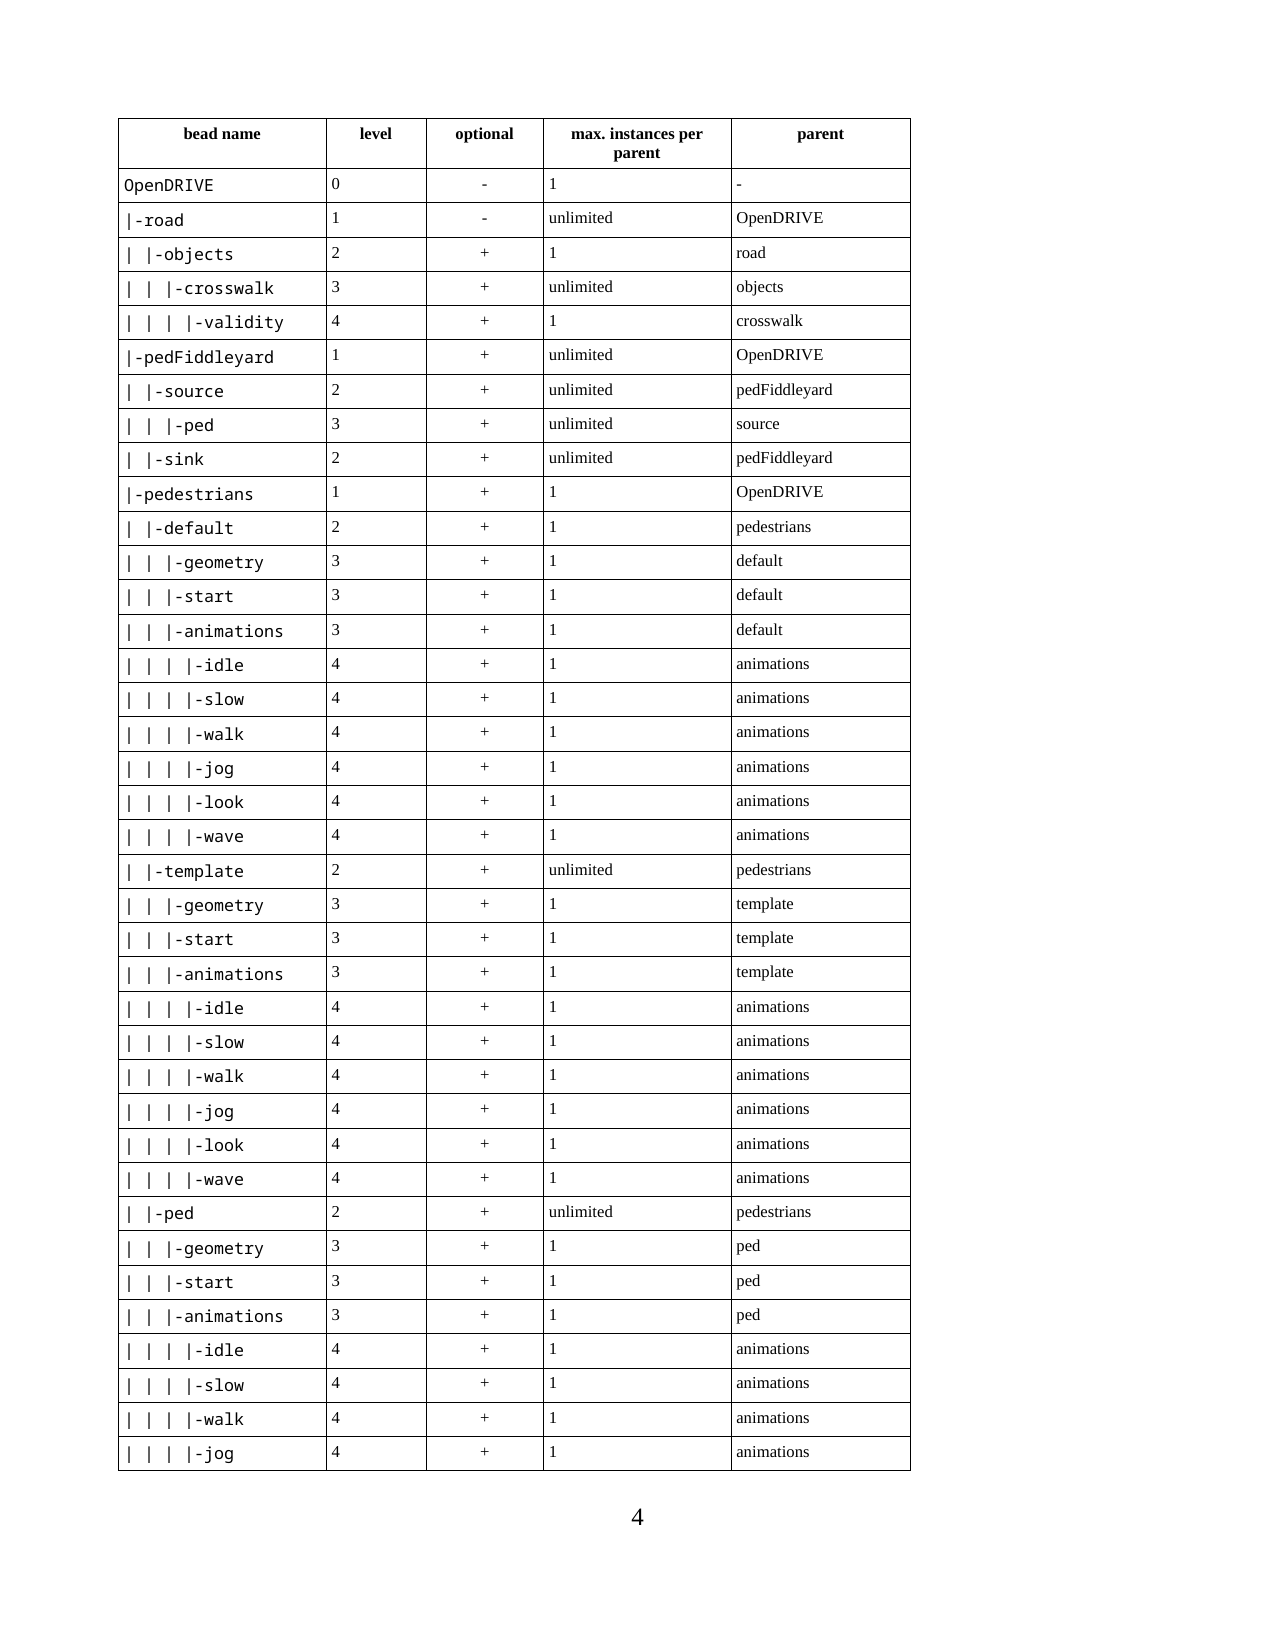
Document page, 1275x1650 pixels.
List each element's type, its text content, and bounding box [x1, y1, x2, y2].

table_cell + [427, 1026, 543, 1059]
table_cell 4 [327, 1403, 426, 1436]
table_cell | | | |-walk [119, 1060, 326, 1093]
table_cell | | | |-validity [119, 306, 326, 339]
table_cell 2 [327, 1197, 426, 1230]
table_cell 1 [327, 203, 426, 237]
table_cell animations [732, 717, 910, 751]
table_cell + [427, 1060, 543, 1093]
table_cell 3 [327, 272, 426, 305]
table_cell 1 [544, 1129, 731, 1162]
table_cell 4 [327, 683, 426, 716]
table_cell 1 [544, 1300, 731, 1333]
table_cell 1 [544, 683, 731, 716]
table_cell 3 [327, 546, 426, 579]
table_cell template [732, 889, 910, 922]
table_cell 1 [544, 786, 731, 819]
table_cell 1 [544, 1060, 731, 1093]
table_cell 1 [544, 717, 731, 751]
table_cell 1 [327, 477, 426, 511]
table_cell template [732, 957, 910, 991]
table_cell OpenDRIVE [732, 203, 910, 237]
table_cell OpenDRIVE [119, 169, 326, 202]
table_cell 1 [544, 1231, 731, 1265]
table_cell | | |-start [119, 580, 326, 613]
table_cell animations [732, 786, 910, 819]
table_cell default [732, 615, 910, 648]
table_cell + [427, 1403, 543, 1436]
table_cell OpenDRIVE [732, 340, 910, 374]
table_cell 1 [327, 340, 426, 374]
table_cell | | | |-jog [119, 1437, 326, 1470]
table_cell 4 [327, 1369, 426, 1402]
table_cell | | | |-walk [119, 717, 326, 751]
table_cell | | |-geometry [119, 546, 326, 579]
table_cell 0 [327, 169, 426, 202]
table_cell 1 [544, 1266, 731, 1299]
table_cell + [427, 1197, 543, 1230]
table_cell + [427, 923, 543, 956]
table_cell | |-source [119, 375, 326, 408]
table_cell + [427, 1266, 543, 1299]
table_cell + [427, 855, 543, 888]
table_cell + [427, 340, 543, 374]
table_cell | | | |-jog [119, 752, 326, 785]
table_cell 1 [544, 752, 731, 785]
table_cell 3 [327, 1231, 426, 1265]
table_header optional [427, 119, 543, 168]
table_cell | |-sink [119, 443, 326, 476]
table_cell 1 [544, 169, 731, 202]
table_cell animations [732, 1369, 910, 1402]
table_cell 4 [327, 1334, 426, 1367]
table_cell unlimited [544, 340, 731, 374]
table_cell | | |-crosswalk [119, 272, 326, 305]
table_cell 1 [544, 512, 731, 545]
table_cell + [427, 752, 543, 785]
table_cell 1 [544, 238, 731, 271]
table_cell | | | |-jog [119, 1094, 326, 1128]
table_cell animations [732, 683, 910, 716]
table_cell animations [732, 649, 910, 682]
table_cell | | | |-idle [119, 1334, 326, 1367]
table_cell 4 [327, 717, 426, 751]
table_cell pedestrians [732, 855, 910, 888]
table_cell + [427, 512, 543, 545]
table_cell 1 [544, 615, 731, 648]
table_cell 4 [327, 752, 426, 785]
table_cell 1 [544, 1403, 731, 1436]
table_cell 4 [327, 306, 426, 339]
table_cell 4 [327, 1094, 426, 1128]
table_cell + [427, 1129, 543, 1162]
table_cell 2 [327, 512, 426, 545]
table_cell 3 [327, 889, 426, 922]
table_cell + [427, 1231, 543, 1265]
table_cell 3 [327, 957, 426, 991]
table_cell 4 [327, 786, 426, 819]
table_cell | | | |-wave [119, 1163, 326, 1196]
table_cell animations [732, 1334, 910, 1367]
table_cell + [427, 546, 543, 579]
table_cell + [427, 1300, 543, 1333]
table_cell animations [732, 1163, 910, 1196]
table_cell | | | |-slow [119, 1369, 326, 1402]
table_cell + [427, 443, 543, 476]
table_cell | |-template [119, 855, 326, 888]
table_cell 4 [327, 649, 426, 682]
table_cell 4 [327, 992, 426, 1025]
table_cell pedestrians [732, 512, 910, 545]
table_cell |-pedestrians [119, 477, 326, 511]
table_cell 3 [327, 409, 426, 442]
table_cell | | | |-wave [119, 820, 326, 853]
table_cell 1 [544, 1026, 731, 1059]
table_cell + [427, 992, 543, 1025]
table_cell + [427, 889, 543, 922]
table_cell source [732, 409, 910, 442]
table_cell pedFiddleyard [732, 375, 910, 408]
table_cell 3 [327, 615, 426, 648]
table_cell 2 [327, 855, 426, 888]
table_cell ped [732, 1300, 910, 1333]
table_cell 1 [544, 649, 731, 682]
table_cell + [427, 649, 543, 682]
table_cell + [427, 957, 543, 991]
table_cell objects [732, 272, 910, 305]
table_cell ped [732, 1231, 910, 1265]
table_cell 1 [544, 1369, 731, 1402]
table_cell default [732, 580, 910, 613]
table_cell | | |-animations [119, 1300, 326, 1333]
table_header bead name [119, 119, 326, 168]
table_header max. instances per parent [544, 119, 731, 168]
table_cell | | |-animations [119, 615, 326, 648]
table_cell + [427, 1369, 543, 1402]
table_cell ped [732, 1266, 910, 1299]
table_cell | | | |-walk [119, 1403, 326, 1436]
table_cell + [427, 615, 543, 648]
table_cell pedestrians [732, 1197, 910, 1230]
table_cell 4 [327, 1026, 426, 1059]
table_cell unlimited [544, 443, 731, 476]
table_cell | | | |-look [119, 786, 326, 819]
table_cell 1 [544, 580, 731, 613]
table_cell | |-objects [119, 238, 326, 271]
table_cell animations [732, 1437, 910, 1470]
table_cell animations [732, 1129, 910, 1162]
table_cell 4 [327, 820, 426, 853]
table_cell - [427, 203, 543, 237]
table_cell | | |-geometry [119, 889, 326, 922]
table_cell 2 [327, 443, 426, 476]
table_cell 1 [544, 1094, 731, 1128]
table_cell | | | |-slow [119, 683, 326, 716]
table_cell + [427, 272, 543, 305]
table_cell 1 [544, 306, 731, 339]
table_cell | | | |-look [119, 1129, 326, 1162]
table_cell pedFiddleyard [732, 443, 910, 476]
table_cell + [427, 306, 543, 339]
table_cell | |-default [119, 512, 326, 545]
table_cell + [427, 1334, 543, 1367]
table_cell 4 [327, 1437, 426, 1470]
table_cell 1 [544, 1163, 731, 1196]
table_cell + [427, 717, 543, 751]
table_cell + [427, 683, 543, 716]
table_cell 1 [544, 477, 731, 511]
table_cell 3 [327, 1300, 426, 1333]
table_cell default [732, 546, 910, 579]
table_cell 1 [544, 923, 731, 956]
table_cell 1 [544, 1437, 731, 1470]
table_cell unlimited [544, 203, 731, 237]
table_cell + [427, 820, 543, 853]
table_cell road [732, 238, 910, 271]
table_cell 2 [327, 375, 426, 408]
table_cell - [732, 169, 910, 202]
table_cell + [427, 580, 543, 613]
table_cell | | |-start [119, 1266, 326, 1299]
table_cell - [427, 169, 543, 202]
table_cell + [427, 477, 543, 511]
table_cell 1 [544, 992, 731, 1025]
table_cell animations [732, 992, 910, 1025]
table_cell animations [732, 1094, 910, 1128]
table_cell unlimited [544, 272, 731, 305]
table_cell animations [732, 1403, 910, 1436]
table_cell unlimited [544, 855, 731, 888]
table_cell animations [732, 752, 910, 785]
table_cell 3 [327, 1266, 426, 1299]
table_cell 1 [544, 1334, 731, 1367]
table_cell |-road [119, 203, 326, 237]
table_cell 3 [327, 580, 426, 613]
table_cell 4 [327, 1060, 426, 1093]
table_cell animations [732, 1026, 910, 1059]
table_cell 4 [327, 1129, 426, 1162]
table_cell crosswalk [732, 306, 910, 339]
table_cell 4 [327, 1163, 426, 1196]
table_cell 3 [327, 923, 426, 956]
table_cell | | |-animations [119, 957, 326, 991]
table_cell | | | |-slow [119, 1026, 326, 1059]
table_cell unlimited [544, 409, 731, 442]
table_cell + [427, 1163, 543, 1196]
table_cell | | | |-idle [119, 649, 326, 682]
table_cell 1 [544, 957, 731, 991]
table_cell + [427, 375, 543, 408]
table_cell unlimited [544, 1197, 731, 1230]
table_cell 1 [544, 546, 731, 579]
table_cell animations [732, 1060, 910, 1093]
table_cell | | |-ped [119, 409, 326, 442]
table_header level [327, 119, 426, 168]
table_header parent [732, 119, 910, 168]
table_cell + [427, 409, 543, 442]
table_cell + [427, 1437, 543, 1470]
table_cell 2 [327, 238, 426, 271]
table_cell | | |-geometry [119, 1231, 326, 1265]
table_cell |-pedFiddleyard [119, 340, 326, 374]
table_cell + [427, 1094, 543, 1128]
table_cell + [427, 238, 543, 271]
table_cell unlimited [544, 375, 731, 408]
table_cell | |-ped [119, 1197, 326, 1230]
table_cell template [732, 923, 910, 956]
table_cell | | |-start [119, 923, 326, 956]
table_cell 1 [544, 820, 731, 853]
table_cell OpenDRIVE [732, 477, 910, 511]
table_cell 1 [544, 889, 731, 922]
table_cell | | | |-idle [119, 992, 326, 1025]
table_cell animations [732, 820, 910, 853]
table_cell + [427, 786, 543, 819]
